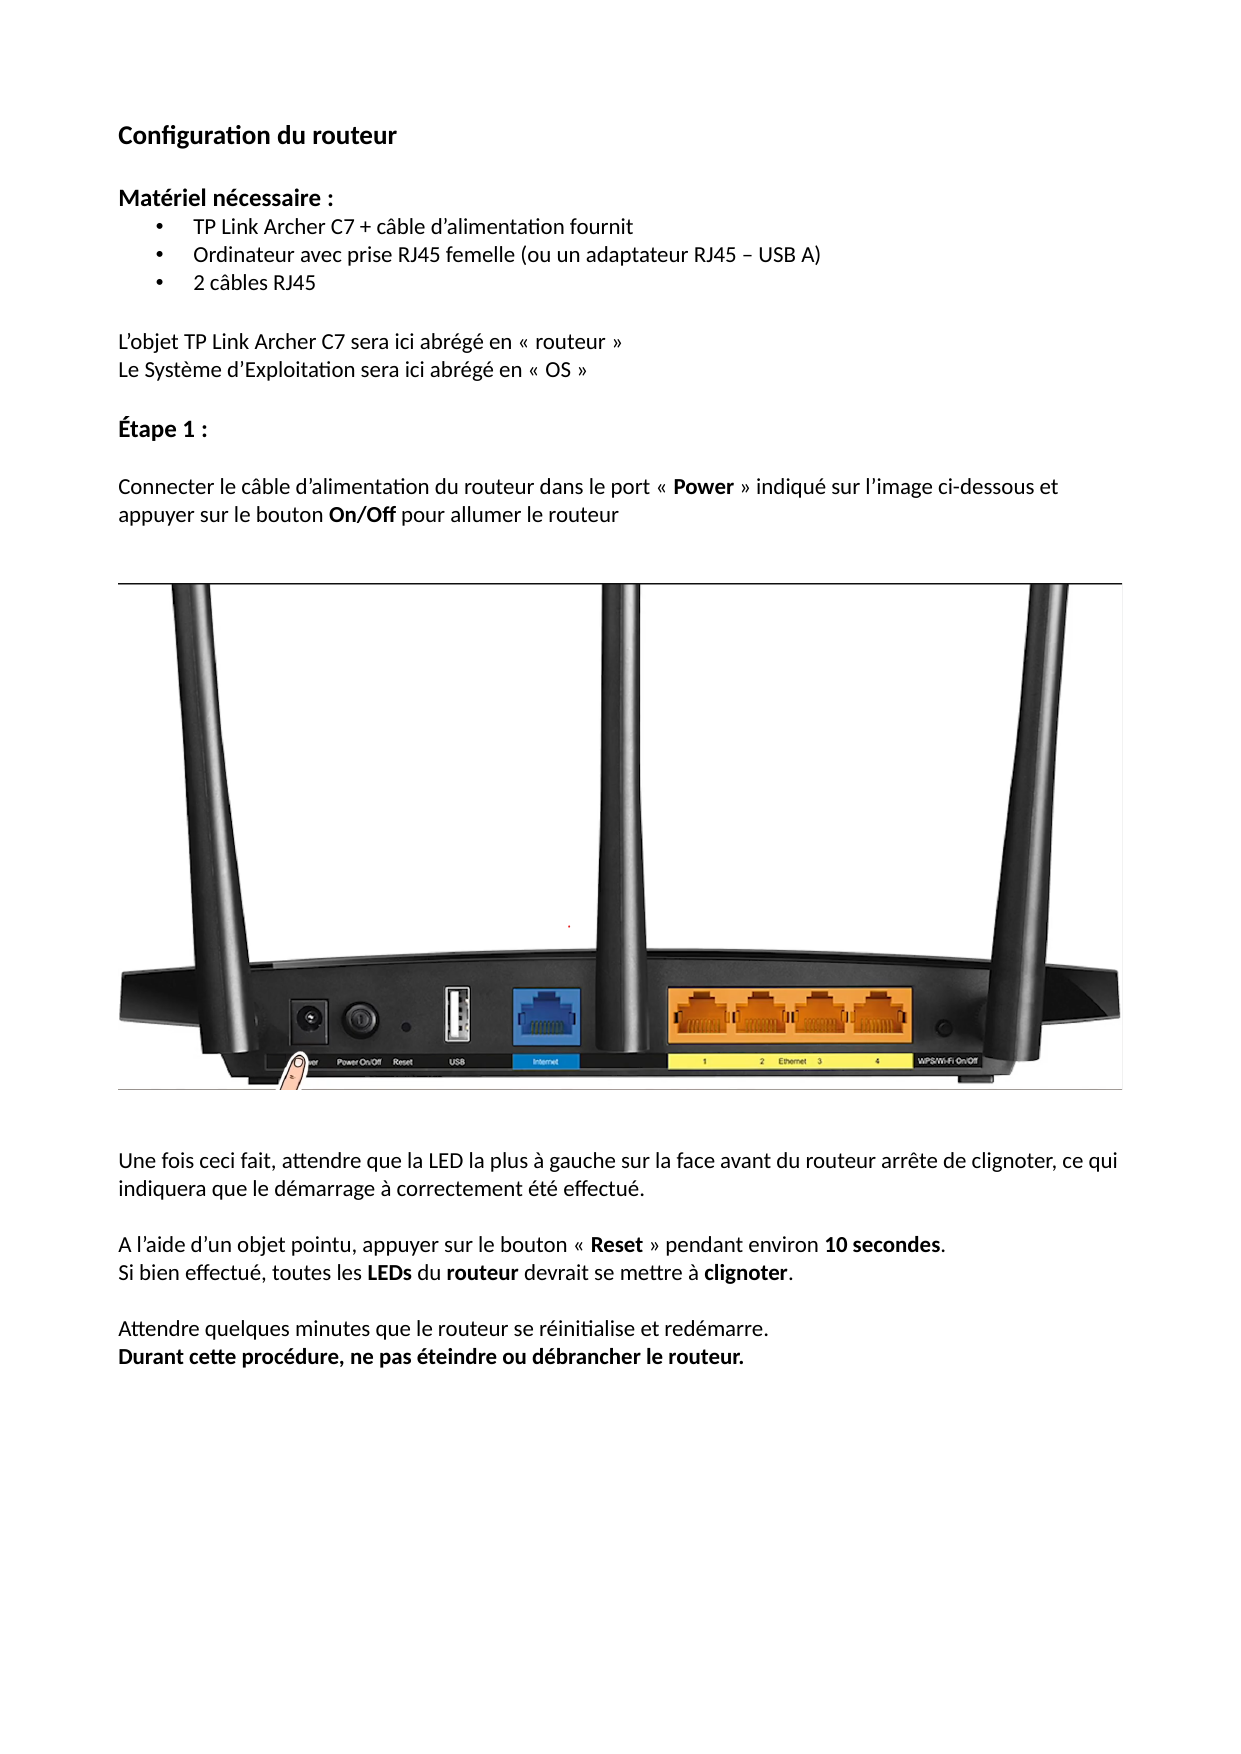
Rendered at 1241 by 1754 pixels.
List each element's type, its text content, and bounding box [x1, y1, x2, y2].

text Une fois ceci fait, attendre que la LED la plus à gauche sur la face avant du routeur arrête de clignoter, ce qui indiquera que le démarrage à correctement été effectué. [118, 1146, 1122, 1202]
text Si bien effectué, toutes les LEDs du routeur devrait se mettre à clignoter. [118, 1258, 1122, 1286]
text Attendre quelques minutes que le routeur se réinitialise et redémarre. [118, 1314, 1122, 1342]
picture [118, 583, 1123, 1090]
text Étape 1 : [118, 413, 1122, 444]
text L’objet TP Link Archer C7 sera ici abrégé en « routeur » [118, 327, 1122, 355]
list 2 câbles RJ45 [156, 268, 1122, 296]
text Configuration du routeur [118, 118, 1122, 151]
text Le Système d’Exploitation sera ici abrégé en « OS » [118, 355, 1122, 383]
text A l’aide d’un objet pointu, appuyer sur le bouton « Reset » pendant environ 10 secondes. [118, 1230, 1122, 1258]
list Ordinateur avec prise RJ45 femelle (ou un adaptateur RJ45 – USB A) [156, 240, 1122, 268]
list TP Link Archer C7 + câble d’alimentation fournit [156, 212, 1122, 240]
text Durant cette procédure, ne pas éteindre ou débrancher le routeur. [118, 1342, 1122, 1370]
text Connecter le câble d’alimentation du routeur dans le port « Power » indiqué sur l’image ci-dessous et appuyer sur le bouton On/Off pour allumer le routeur [118, 472, 1122, 528]
text Matériel nécessaire : [118, 182, 1122, 212]
